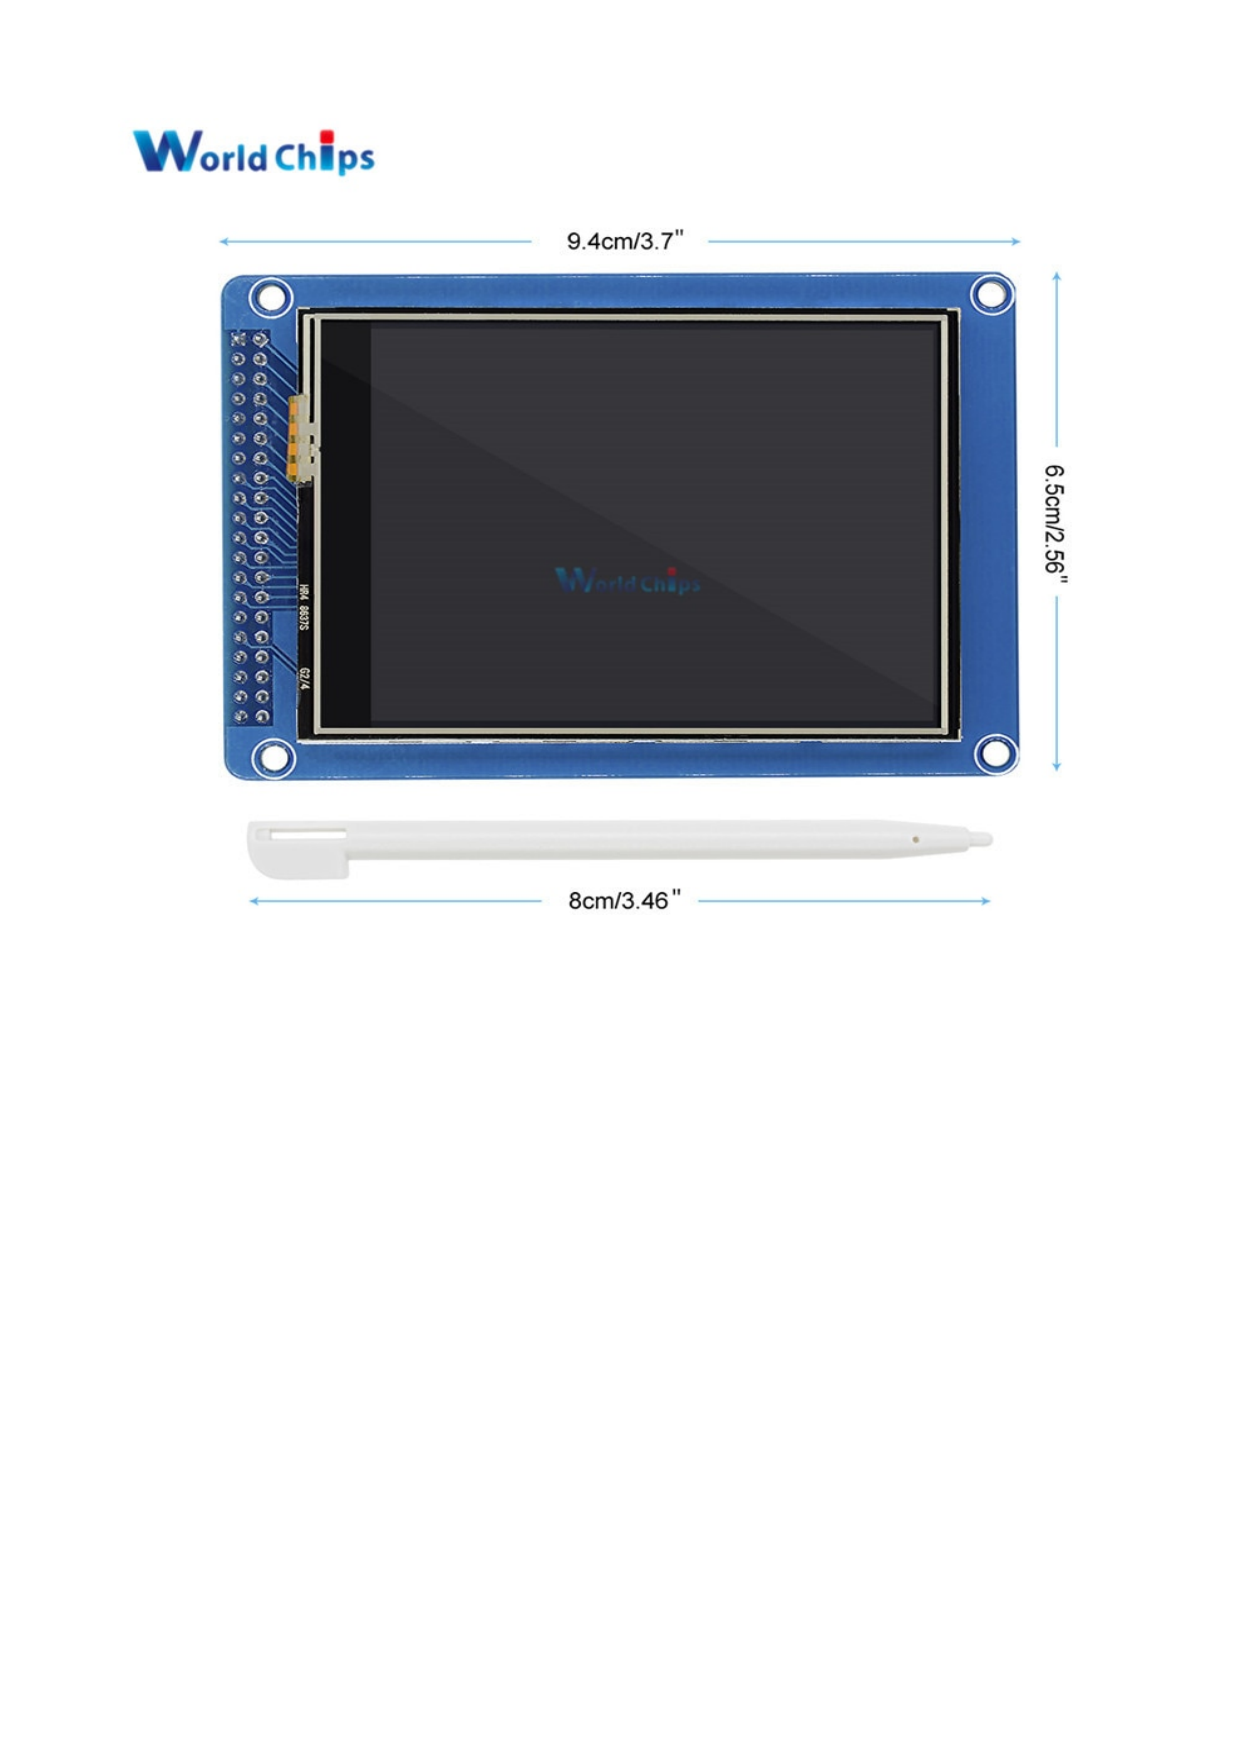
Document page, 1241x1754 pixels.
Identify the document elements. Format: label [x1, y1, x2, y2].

picture [118, 118, 1122, 1034]
